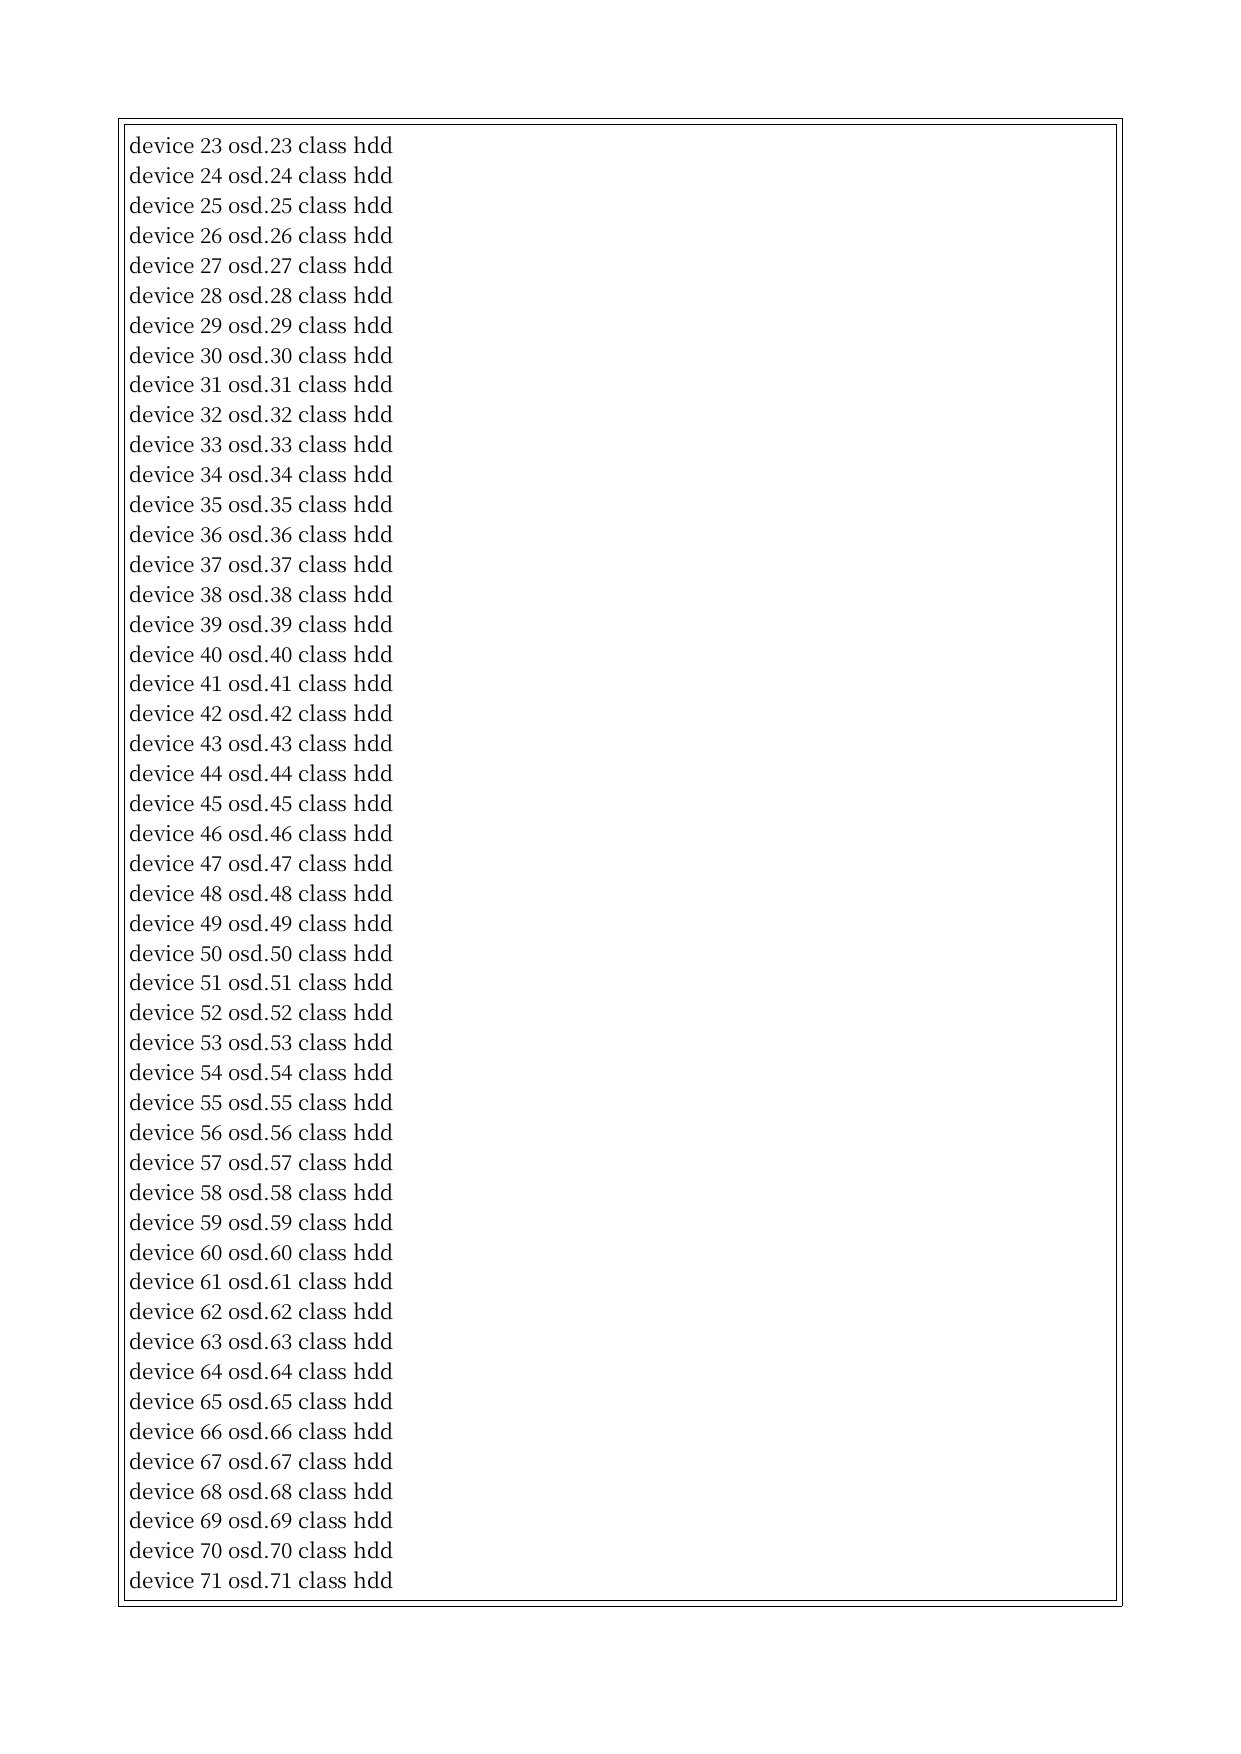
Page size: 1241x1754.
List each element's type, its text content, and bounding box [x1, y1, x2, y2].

table_header device 23 osd.23 class hdd device 24 osd.24 class hdd device 25 osd.25 class hdd device 26 osd.26 class hdd device 27 osd.27 class hdd device 28 osd.28 class hdd device 29 osd.29 class hdd device 30 osd.30 class hdd device 31 osd.31 class hdd device 32 osd.32 class hdd device 33 osd.33 class hdd device 34 osd.34 class hdd device 35 osd.35 class hdd device 36 osd.36 class hdd device 37 osd.37 class hdd device 38 osd.38 class hdd device 39 osd.39 class hdd device 40 osd.40 class hdd device 41 osd.41 class hdd device 42 osd.42 class hdd device 43 osd.43 class hdd device 44 osd.44 class hdd device 45 osd.45 class hdd device 46 osd.46 class hdd device 47 osd.47 class hdd device 48 osd.48 class hdd device 49 osd.49 class hdd device 50 osd.50 class hdd device 51 osd.51 class hdd device 52 osd.52 class hdd device 53 osd.53 class hdd device 54 osd.54 class hdd device 55 osd.55 class hdd device 56 osd.56 class hdd device 57 osd.57 class hdd device 58 osd.58 class hdd device 59 osd.59 class hdd device 60 osd.60 class hdd device 61 osd.61 class hdd device 62 osd.62 class hdd device 63 osd.63 class hdd device 64 osd.64 class hdd device 65 osd.65 class hdd device 66 osd.66 class hdd device 67 osd.67 class hdd device 68 osd.68 class hdd device 69 osd.69 class hdd device 70 osd.70 class hdd device 71 osd.71 class hdd [125, 125, 1116, 1600]
table_header [119, 119, 1122, 1606]
